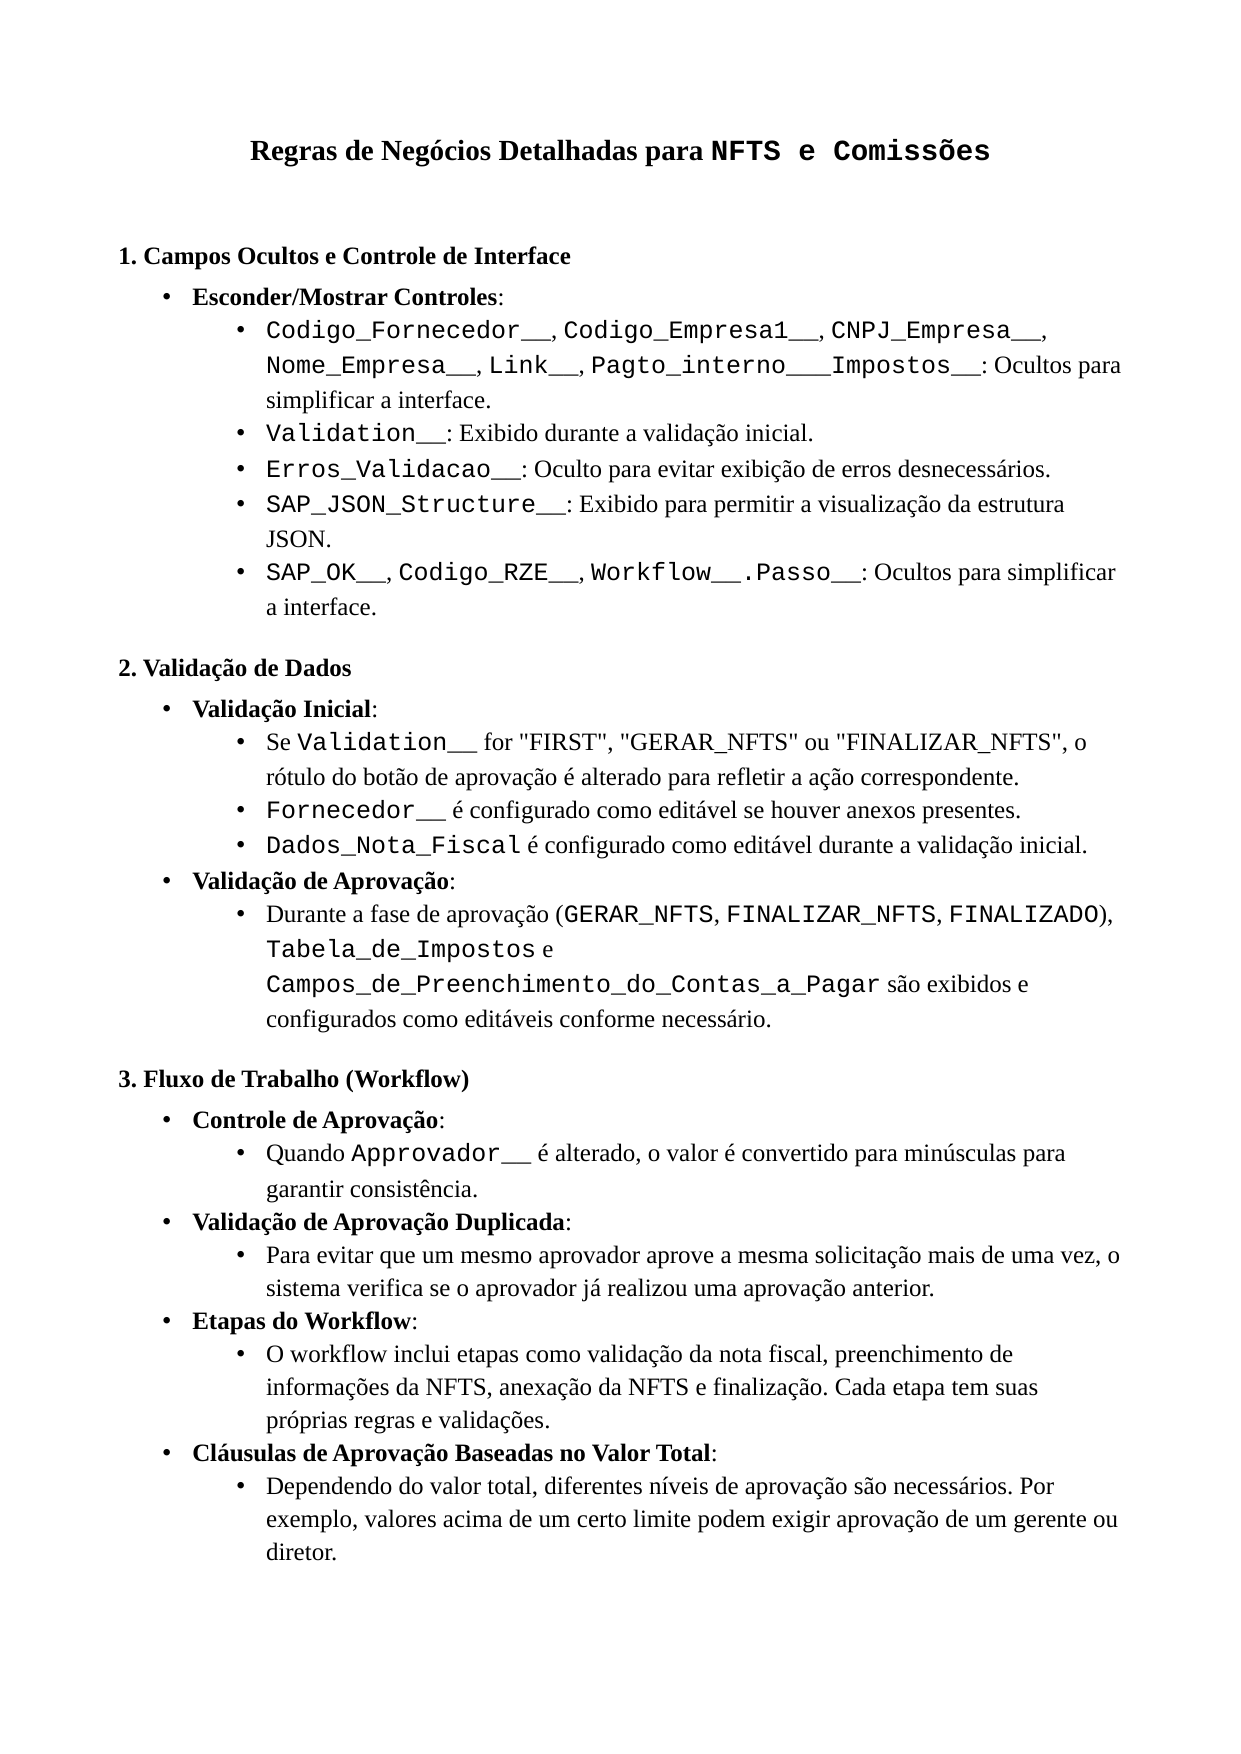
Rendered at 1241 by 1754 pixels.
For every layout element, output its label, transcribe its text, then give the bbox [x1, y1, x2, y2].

subtitle 2. Validação de Dados [118, 653, 1122, 681]
list SAP_OK__, Codigo_RZE__, Workflow__.Passo__: Ocultos para simplificar a interface. [236, 557, 1122, 621]
list Cláusulas de Aprovação Baseadas no Valor Total: [162, 1438, 1122, 1467]
list Erros_Validacao__: Oculto para evitar exibição de erros desnecessários. [236, 454, 1122, 485]
list Codigo_Fornecedor__, Codigo_Empresa1__, CNPJ_Empresa__, Nome_Empresa__, Link__, Pagto_interno___Impostos__: Ocultos para simplificar a interface. [236, 315, 1122, 414]
list O workflow inclui etapas como validação da nota fiscal, preenchimento de informações da NFTS, anexação da NFTS e finalização. Cada etapa tem suas próprias regras e validações. [236, 1339, 1122, 1433]
list Durante a fase de aprovação (GERAR_NFTS, FINALIZAR_NFTS, FINALIZADO), Tabela_de_Impostos e Campos_de_Preenchimento_do_Contas_a_Pagar são exibidos e configurados como editáveis conforme necessário. [236, 899, 1122, 1033]
subtitle Regras de Negócios Detalhadas para NFTS e Comissões [118, 133, 1122, 169]
list Controle de Aprovação: [162, 1106, 1122, 1134]
list SAP_JSON_Structure__: Exibido para permitir a visualização da estrutura JSON. [236, 489, 1122, 553]
list Validação de Aprovação Duplicada: [162, 1207, 1122, 1235]
list Validação Inicial: [162, 694, 1122, 723]
list Quando Approvador__ é alterado, o valor é convertido para minúsculas para garantir consistência. [236, 1138, 1122, 1202]
subtitle 3. Fluxo de Trabalho (Workflow) [118, 1064, 1122, 1093]
list Esconder/Mostrar Controles: [162, 282, 1122, 311]
list Validation__: Exibido durante a validação inicial. [236, 418, 1122, 449]
list Dados_Nota_Fiscal é configurado como editável durante a validação inicial. [236, 830, 1122, 861]
list Se Validation__ for "FIRST", "GERAR_NFTS" ou "FINALIZAR_NFTS", o rótulo do botão de aprovação é alterado para refletir a ação correspondente. [236, 727, 1122, 791]
list Dependendo do valor total, diferentes níveis de aprovação são necessários. Por exemplo, valores acima de um certo limite podem exigir aprovação de um gerente ou diretor. [236, 1471, 1122, 1566]
subtitle 1. Campos Ocultos e Controle de Interface [118, 241, 1122, 270]
list Para evitar que um mesmo aprovador aprove a mesma solicitação mais de uma vez, o sistema verifica se o aprovador já realizou uma aprovação anterior. [236, 1240, 1122, 1301]
list Etapas do Workflow: [162, 1306, 1122, 1334]
list Validação de Aprovação: [162, 866, 1122, 894]
list Fornecedor__ é configurado como editável se houver anexos presentes. [236, 795, 1122, 826]
